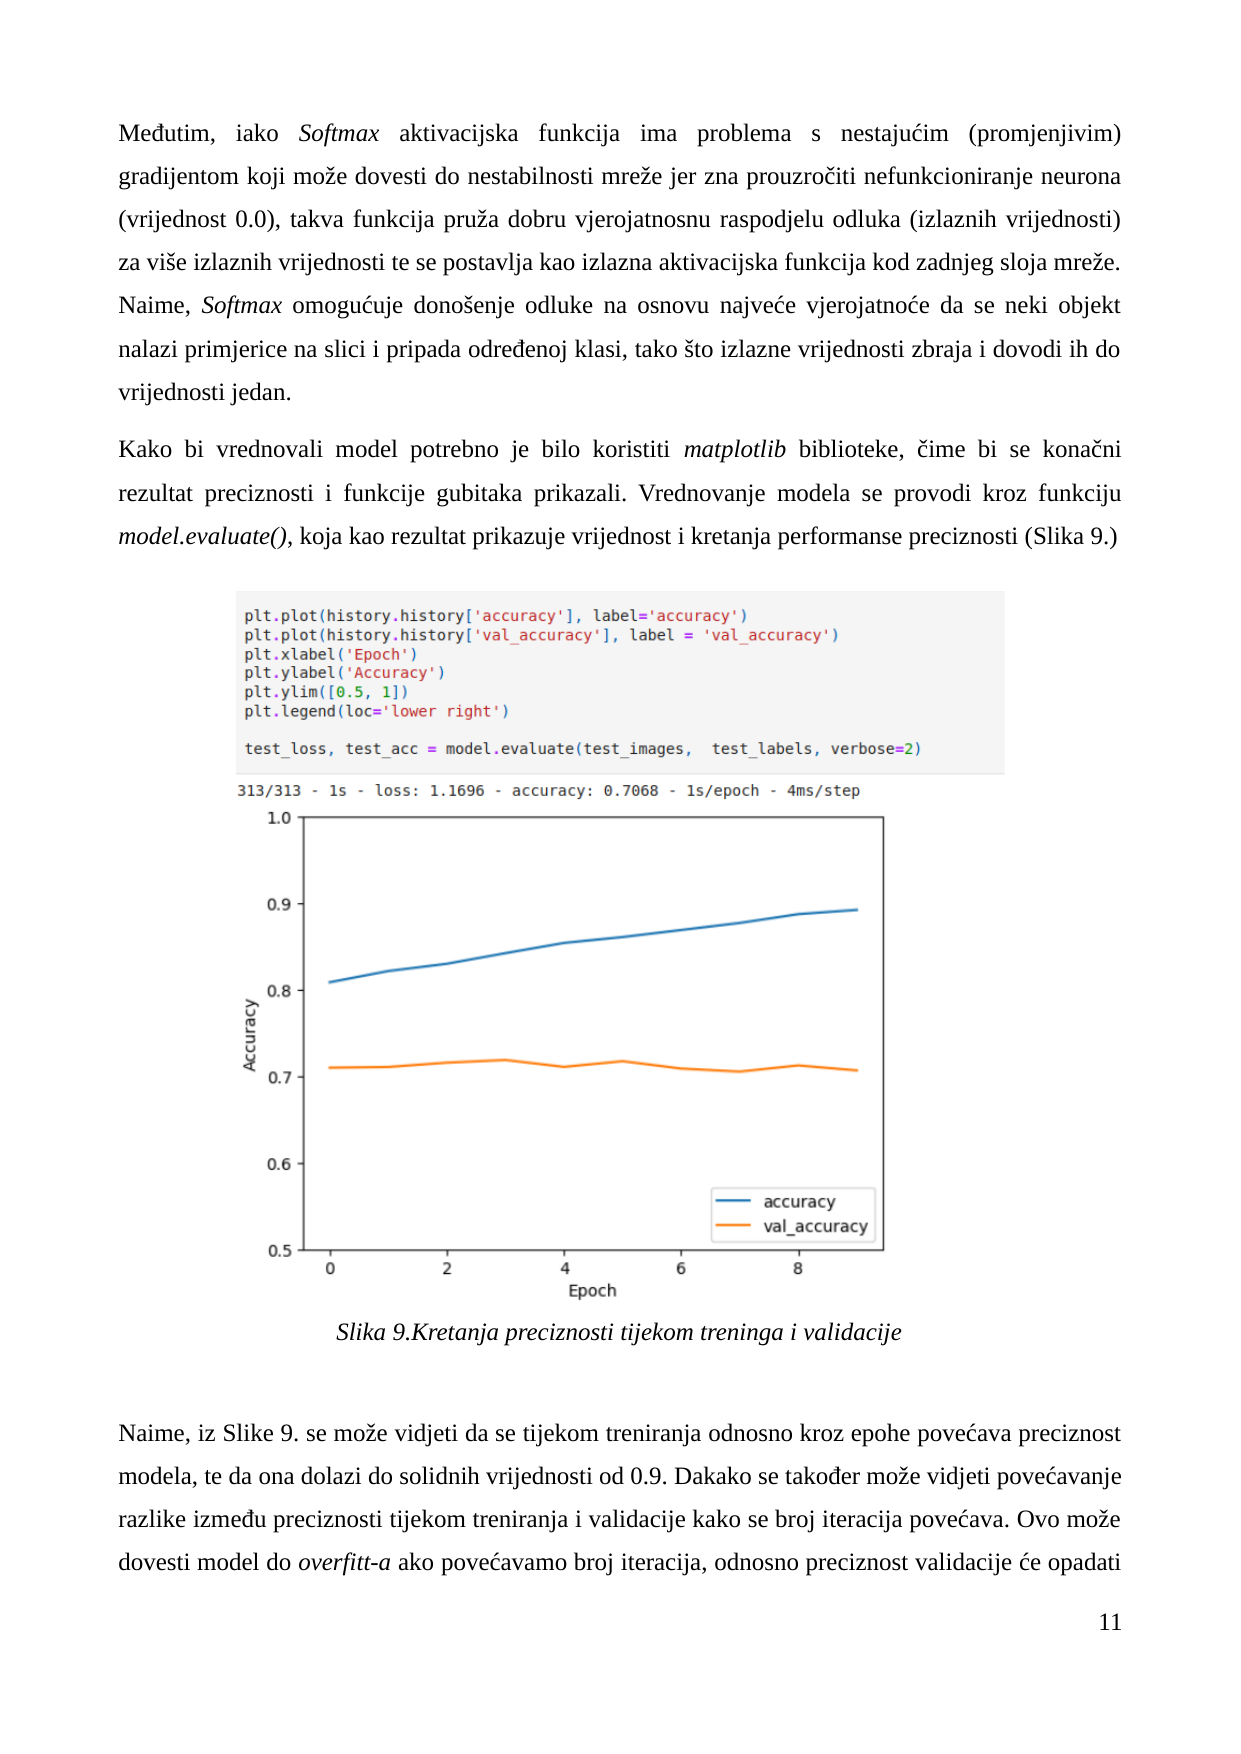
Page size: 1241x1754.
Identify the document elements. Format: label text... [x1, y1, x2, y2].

text Međutim, iako Softmax aktivacijska funkcija ima problema s nestajućim (promjenjivim) gradijentom koji može dovesti do nestabilnosti mreže jer zna prouzročiti nefunkcioniranje neurona (vrijednost 0.0), takva funkcija pruža dobru vjerojatnosnu raspodjelu odluka (izlaznih vrijednosti) za više izlaznih vrijednosti te se postavlja kao izlazna aktivacijska funkcija kod zadnjeg sloja mreže. Naime, Softmax omogućuje donošenje odluke na osnovu najveće vjerojatnoće da se neki objekt nalazi primjerice na slici i pripada određenoj klasi, tako što izlazne vrijednosti zbraja i dovodi ih do vrijednosti jedan. [118, 118, 1122, 406]
text Naime, iz Slike 9. se može vidjeti da se tijekom treniranja odnosno kroz epohe povećava preciznost modela, te da ona dolazi do solidnih vrijednosti od 0.9. Dakako se također može vidjeti povećavanje razlike između preciznosti tijekom treniranja i validacije kako se broj iteracija povećava. Ovo može dovesti model do overfitt-a ako povećavamo broj iteracija, odnosno preciznost validacije će opadati [118, 1418, 1122, 1576]
text Slika 9.Kretanja preciznosti tijekom treninga i validacije [236, 1317, 1004, 1346]
text Kako bi vrednovali model potrebno je bilo koristiti matplotlib biblioteke, čime bi se konačni rezultat preciznosti i funkcije gubitaka prikazali. Vrednovanje modela se provodi kroz funkciju model.evaluate(), koja kao rezultat prikazuje vrijednost i kretanja performanse preciznosti (Slika 9.) [118, 434, 1122, 549]
picture [235, 591, 1005, 1317]
